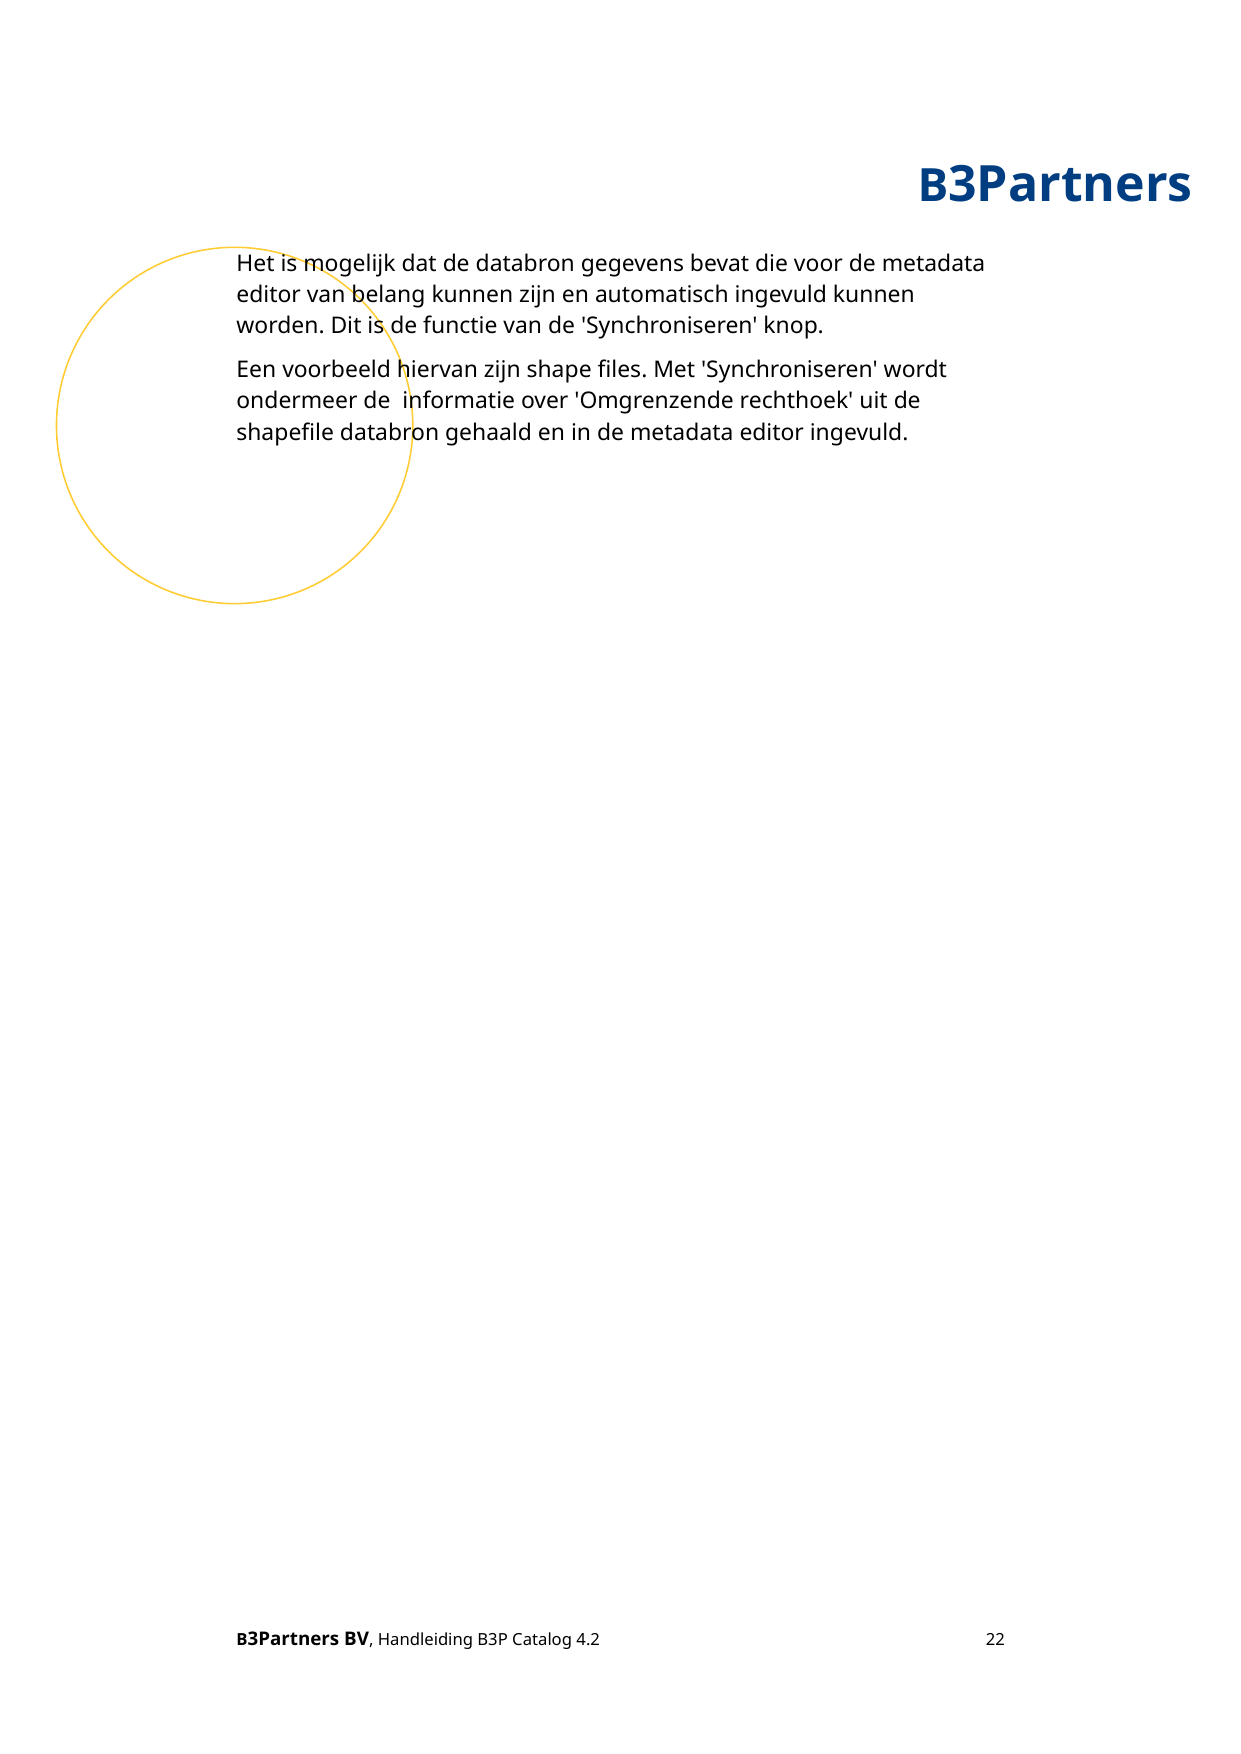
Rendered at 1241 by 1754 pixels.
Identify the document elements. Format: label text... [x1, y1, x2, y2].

text Het is mogelijk dat de databron gegevens bevat die voor de metadata editor van belang kunnen zijn en automatisch ingevuld kunnen worden. Dit is de functie van de 'Synchroniseren' knop. [258, 247, 1004, 341]
text Een voorbeeld hiervan zijn shape files. Met 'Synchroniseren' wordt ondermeer de informatie over 'Omgrenzende rechthoek' uit de shapefile databron gehaald en in de metadata editor ingevuld. [399, 353, 1004, 447]
